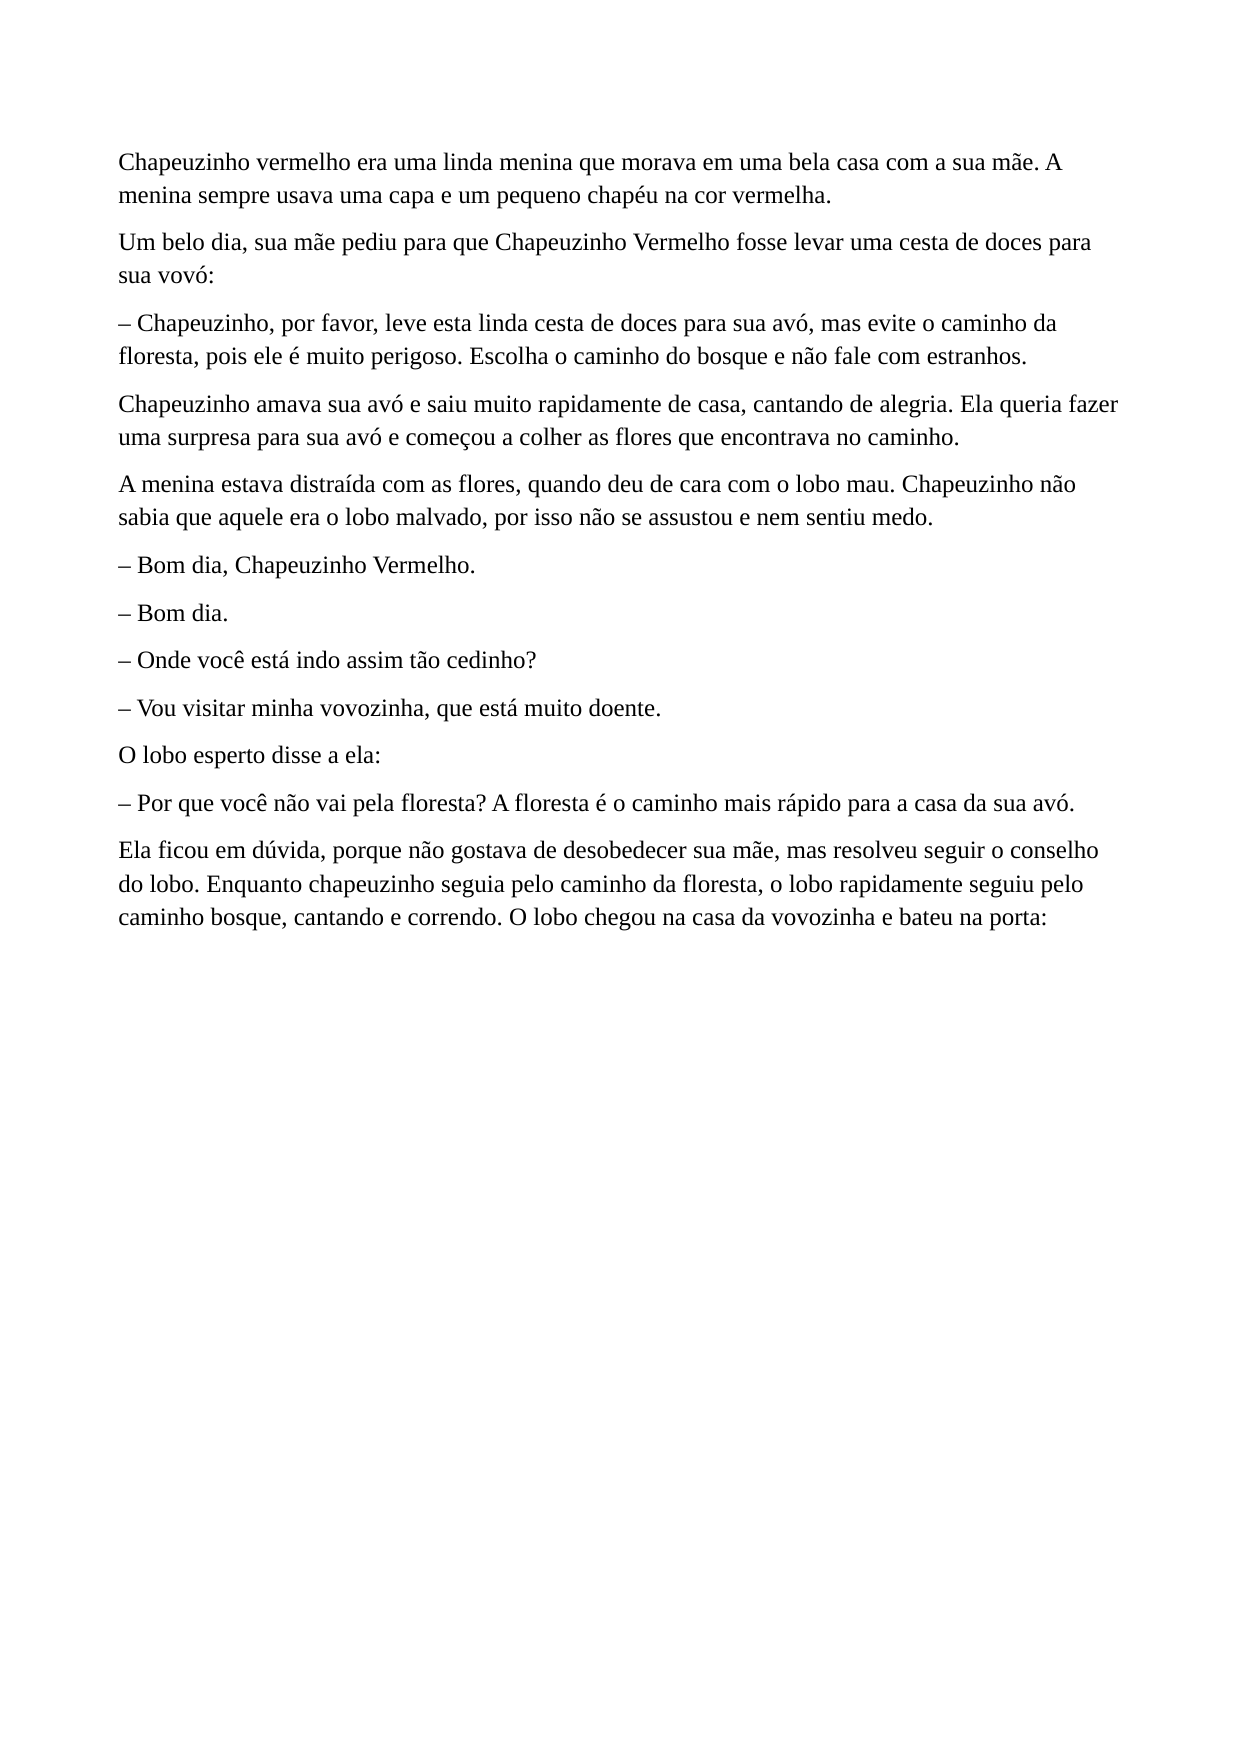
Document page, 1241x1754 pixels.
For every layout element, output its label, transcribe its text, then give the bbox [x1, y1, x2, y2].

text A menina estava distraída com as flores, quando deu de cara com o lobo mau. Chapeuzinho não sabia que aquele era o lobo malvado, por isso não se assustou e nem sentiu medo. [118, 469, 1122, 531]
text Chapeuzinho amava sua avó e saiu muito rapidamente de casa, cantando de alegria. Ela queria fazer uma surpresa para sua avó e começou a colher as flores que encontrava no caminho. [118, 389, 1122, 451]
text – Por que você não vai pela floresta? A floresta é o caminho mais rápido para a casa da sua avó. [118, 788, 1122, 817]
text – Bom dia. [118, 598, 1122, 626]
text O lobo esperto disse a ela: [118, 740, 1122, 769]
text Chapeuzinho vermelho era uma linda menina que morava em uma bela casa com a sua mãe. A menina sempre usava uma capa e um pequeno chapéu na cor vermelha. [118, 147, 1122, 209]
text – Onde você está indo assim tão cedinho? [118, 645, 1122, 674]
text – Vou visitar minha vovozinha, que está muito doente. [118, 693, 1122, 722]
text – Bom dia, Chapeuzinho Vermelho. [118, 550, 1122, 579]
text – Chapeuzinho, por favor, leve esta linda cesta de doces para sua avó, mas evite o caminho da floresta, pois ele é muito perigoso. Escolha o caminho do bosque e não fale com estranhos. [118, 308, 1122, 370]
text Ela ficou em dúvida, porque não gostava de desobedecer sua mãe, mas resolveu seguir o conselho do lobo. Enquanto chapeuzinho seguia pelo caminho da floresta, o lobo rapidamente seguiu pelo caminho bosque, cantando e correndo. O lobo chegou na casa da vovozinha e bateu na porta: [118, 836, 1122, 930]
text Um belo dia, sua mãe pediu para que Chapeuzinho Vermelho fosse levar uma cesta de doces para sua vovó: [118, 227, 1122, 289]
